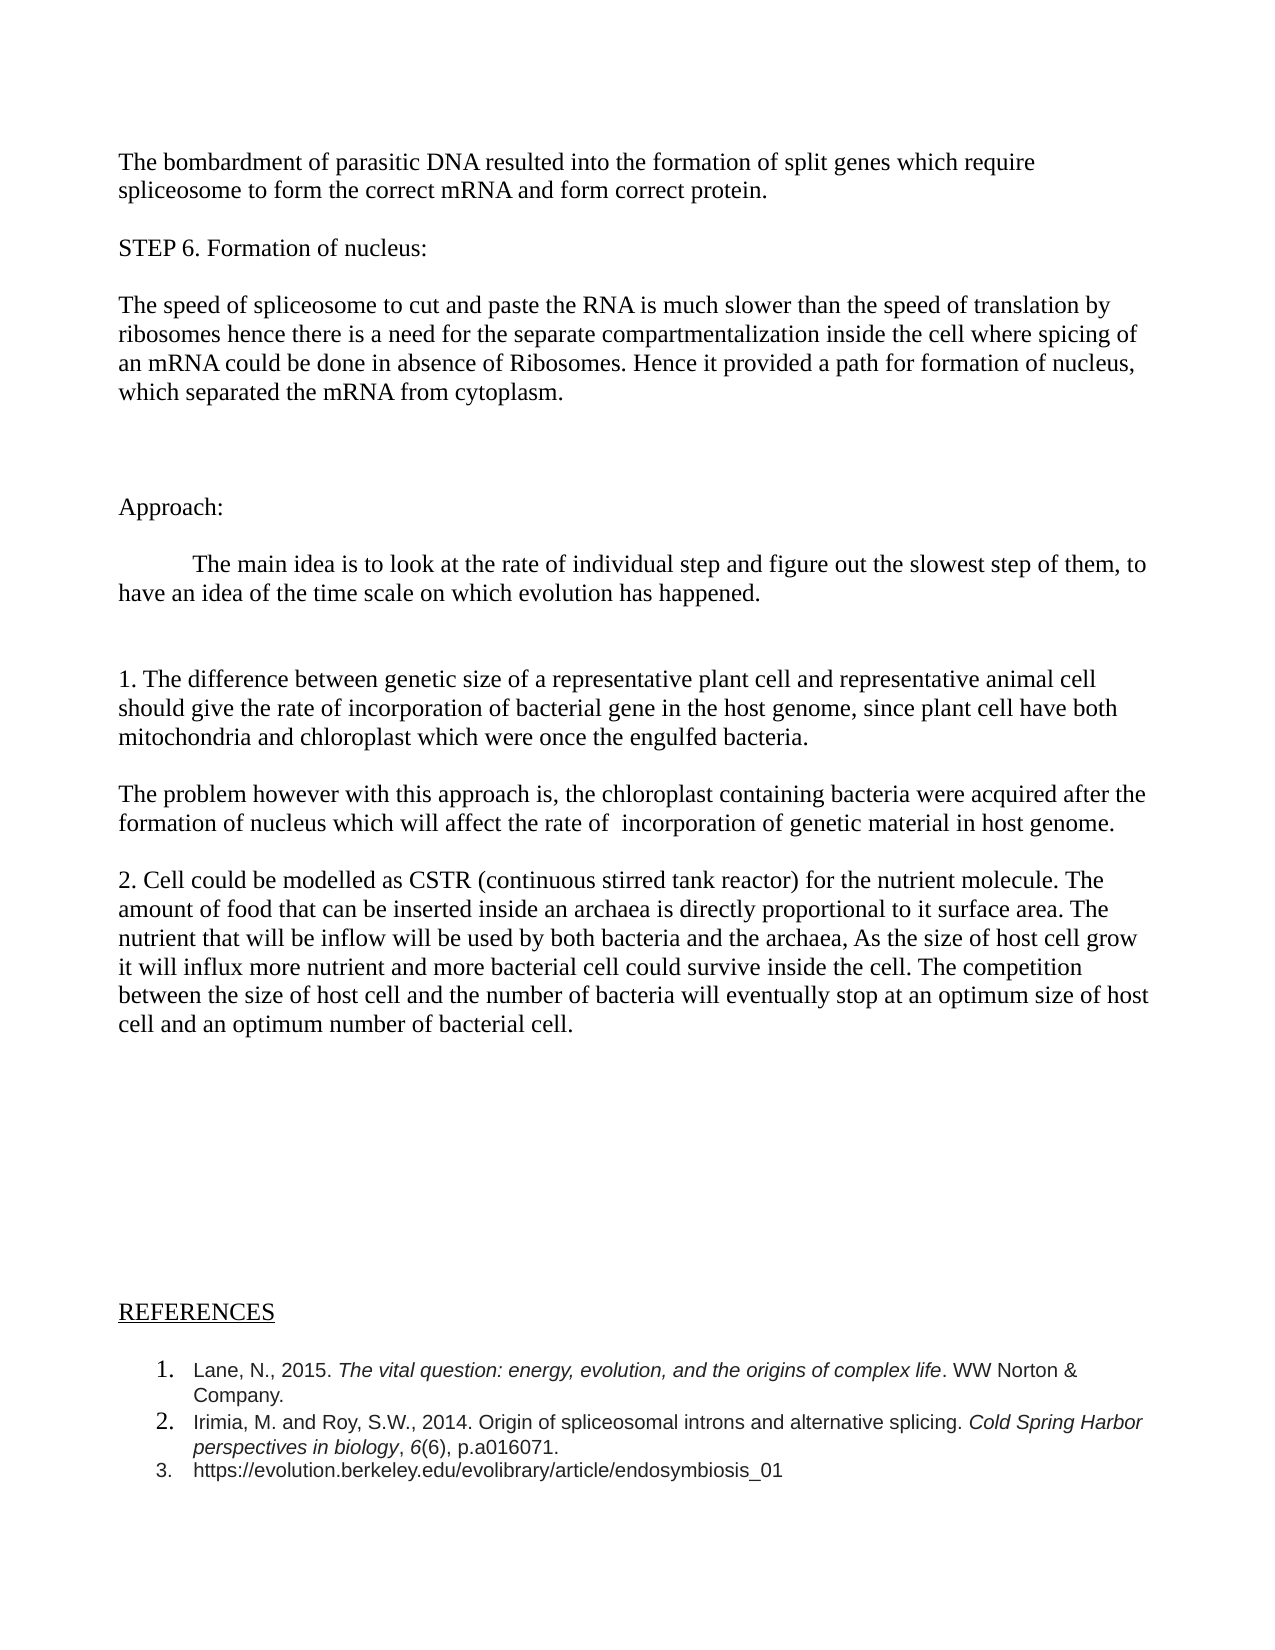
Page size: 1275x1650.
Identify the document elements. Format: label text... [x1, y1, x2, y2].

text The speed of spliceosome to cut and paste the RNA is much slower than the speed of translation by ribosomes hence there is a need for the separate compartmentalization inside the cell where spicing of an mRNA could be done in absence of Ribosomes. Hence it provided a path for formation of nucleus, which separated the mRNA from cytoplasm. [118, 291, 1157, 406]
list Irimia, M. and Roy, S.W., 2014. Origin of spliceosomal introns and alternative splicing. Cold Spring Harbor perspectives in biology, 6(6), p.a016071. [156, 1406, 1157, 1458]
text 1. The difference between genetic size of a representative plant cell and representative animal cell should give the rate of incorporation of bacterial gene in the host genome, since plant cell have both mitochondria and chloroplast which were once the engulfed bacteria. [118, 664, 1157, 751]
list Lane, N., 2015. The vital question: energy, evolution, and the origins of complex life. WW Norton & Company. [156, 1354, 1157, 1406]
text REFERENCES [118, 1297, 1157, 1326]
text The bombardment of parasitic DNA resulted into the formation of split genes which require spliceosome to form the correct mRNA and form correct protein. [118, 147, 1157, 204]
text The main idea is to look at the rate of individual step and figure out the slowest step of them, to have an idea of the time scale on which evolution has happened. [118, 549, 1157, 607]
text Approach: [118, 492, 1157, 521]
text 2. Cell could be modelled as CSTR (continuous stirred tank reactor) for the nutrient molecule. The amount of food that can be inserted inside an archaea is directly proportional to it surface area. The nutrient that will be inflow will be used by both bacteria and the archaea, As the size of host cell grow it will influx more nutrient and more bacterial cell could survive inside the cell. The competition between the size of host cell and the number of bacteria will eventually stop at an optimum size of host cell and an optimum number of bacterial cell. [118, 866, 1157, 1038]
text STEP 6. Formation of nucleus: [118, 233, 1157, 262]
list https://evolution.berkeley.edu/evolibrary/article/endosymbiosis_01 [156, 1458, 1157, 1482]
text The problem however with this approach is, the chloroplast containing bacteria were acquired after the formation of nucleus which will affect the rate of incorporation of genetic material in host genome. [118, 779, 1157, 837]
